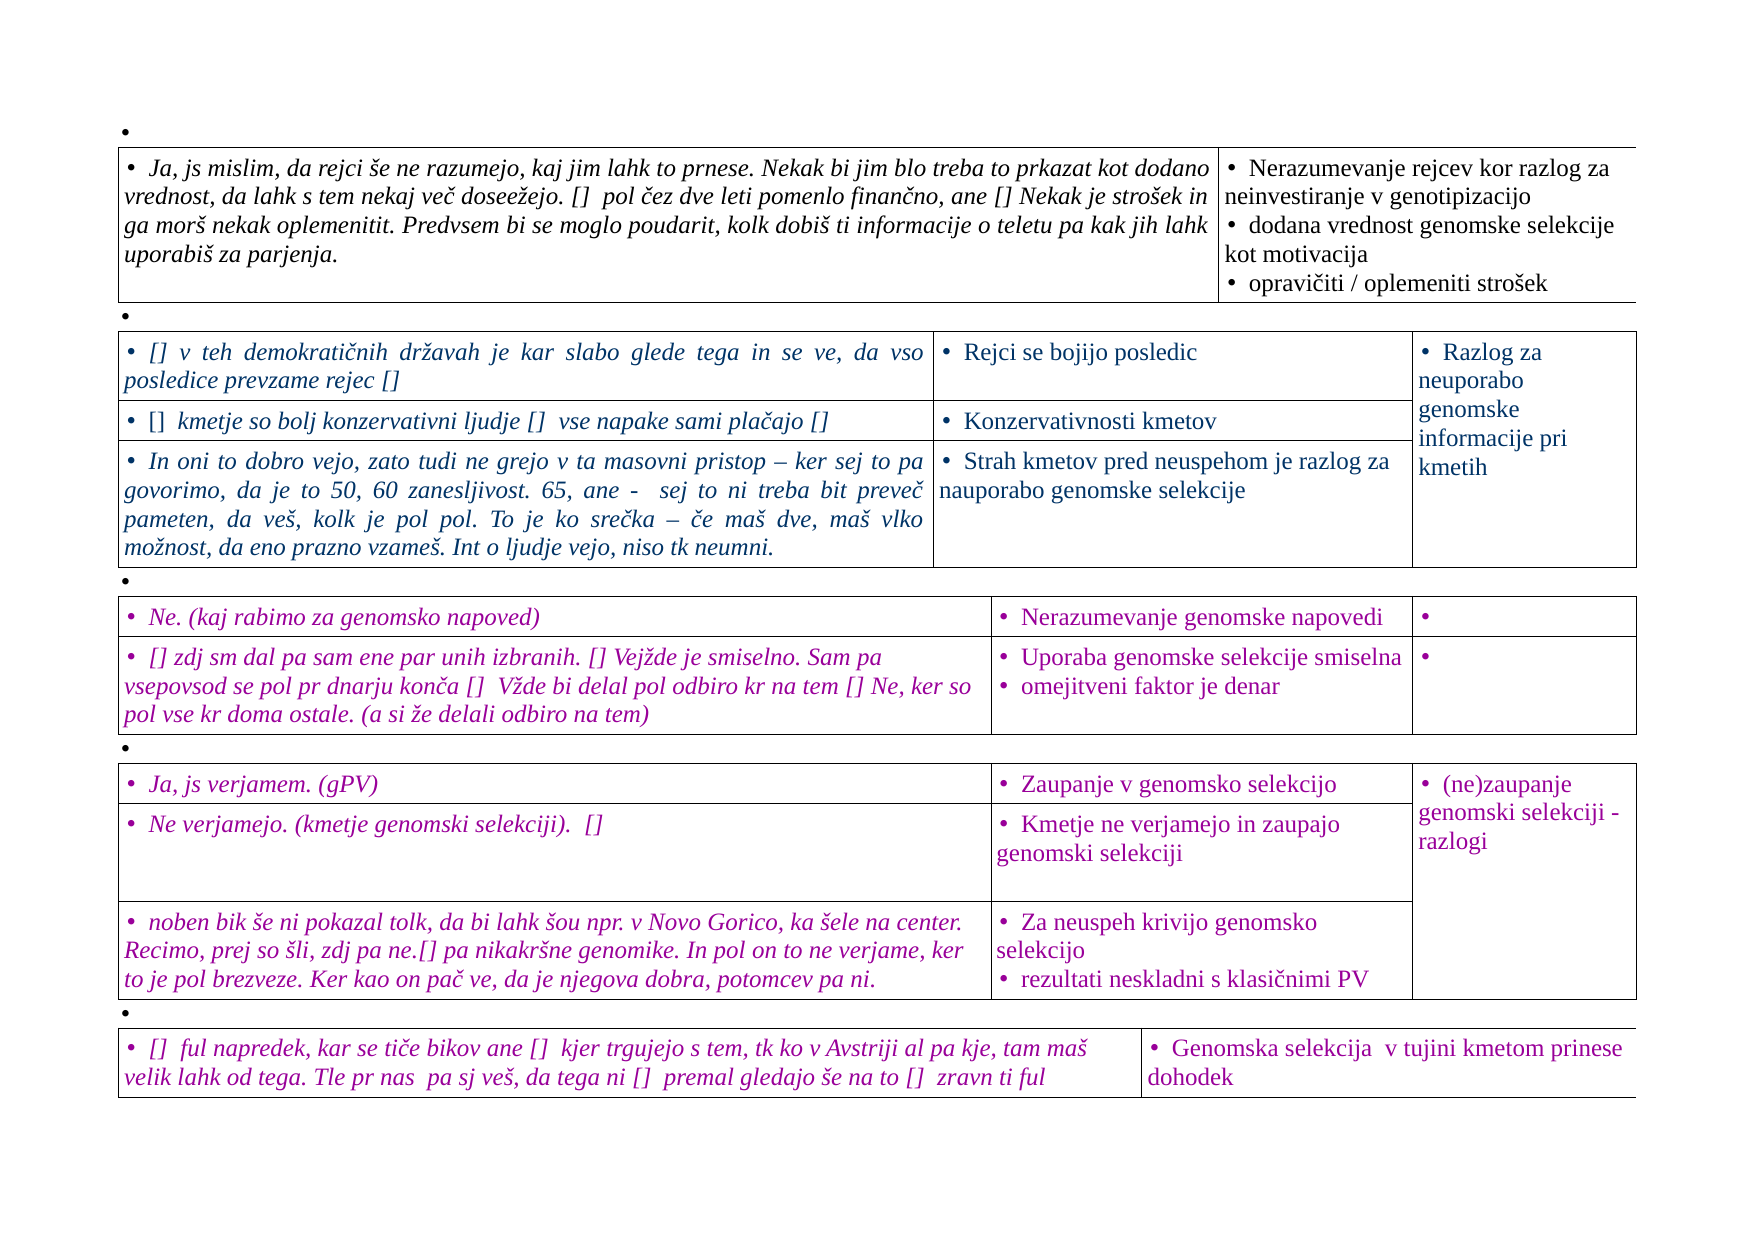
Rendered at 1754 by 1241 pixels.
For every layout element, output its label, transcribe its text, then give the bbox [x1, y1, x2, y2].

table_cell [] kmetje so bolj konzervativni ljudje [] vse napake sami plačajo [] [119, 401, 933, 440]
table_header Razlog za neuporabo genomske informacije pri kmetih [1413, 332, 1636, 567]
table_cell Konzervativnosti kmetov [934, 401, 1412, 440]
table_cell [1413, 637, 1636, 734]
table_header [1413, 597, 1636, 636]
table_header Genomska selekcija v tujini kmetom prinese dohodek [1142, 1029, 1636, 1097]
table_cell Kmetje ne verjamejo in zaupajo genomski selekciji [992, 804, 1412, 901]
table_header [] v teh demokratičnih državah je kar slabo glede tega in se ve, da vso posledice prevzame rejec [] [119, 332, 933, 400]
table_cell Ne verjamejo. (kmetje genomski selekciji). [] [119, 804, 991, 901]
table_header Ja, js verjamem. (gPV) [119, 764, 991, 803]
table_cell [] zdj sm dal pa sam ene par unih izbranih. [] Vejžde je smiselno. Sam pa vsepovsod se pol pr dnarju konča [] Vžde bi delal pol odbiro kr na tem [] Ne, ker so pol vse kr doma ostale. (a si že delali odbiro na tem) [119, 637, 991, 734]
table_cell Uporaba genomske selekcije smiselna omejitveni faktor je denar [992, 637, 1412, 734]
table_cell In oni to dobro vejo, zato tudi ne grejo v ta masovni pristop – ker sej to pa govorimo, da je to 50, 60 zanesljivost. 65, ane - sej to ni treba bit preveč pameten, da veš, kolk je pol pol. To je ko srečka – če maš dve, maš vlko možnost, da eno prazno vzameš. Int o ljudje vejo, niso tk neumni. [119, 441, 933, 567]
table_header Zaupanje v genomsko selekcijo [992, 764, 1412, 803]
table_cell Strah kmetov pred neuspehom je razlog za nauporabo genomske selekcije [934, 441, 1412, 567]
table_cell Za neuspeh krivijo genomsko selekcijo rezultati neskladni s klasičnimi PV [992, 902, 1412, 999]
table_header Nerazumevanje genomske napovedi [992, 597, 1412, 636]
table_header Rejci se bojijo posledic [934, 332, 1412, 400]
table_header Ne. (kaj rabimo za genomsko napoved) [119, 597, 991, 636]
table_header Nerazumevanje rejcev kor razlog za neinvestiranje v genotipizacijo dodana vrednost genomske selekcije kot motivacija opravičiti / oplemeniti strošek [1219, 148, 1636, 302]
table_header [] ful napredek, kar se tiče bikov ane [] kjer trgujejo s tem, tk ko v Avstriji al pa kje, tam maš velik lahk od tega. Tle pr nas pa sj veš, da tega ni [] premal gledajo še na to [] zravn ti ful [119, 1029, 1141, 1097]
table_header (ne)zaupanje genomski selekciji - razlogi [1413, 764, 1636, 999]
table_header Ja, js mislim, da rejci še ne razumejo, kaj jim lahk to prnese. Nekak bi jim blo treba to prkazat kot dodano vrednost, da lahk s tem nekaj več doseežejo. [] pol čez dve leti pomenlo finančno, ane [] Nekak je strošek in ga morš nekak oplemenitit. Predvsem bi se moglo poudarit, kolk dobiš ti informacije o teletu pa kak jih lahk uporabiš za parjenja. [119, 148, 1218, 302]
table_cell noben bik še ni pokazal tolk, da bi lahk šou npr. v Novo Gorico, ka šele na center. Recimo, prej so šli, zdj pa ne.[] pa nikakršne genomike. In pol on to ne verjame, ker to je pol brezveze. Ker kao on pač ve, da je njegova dobra, potomcev pa ni. [119, 902, 991, 999]
